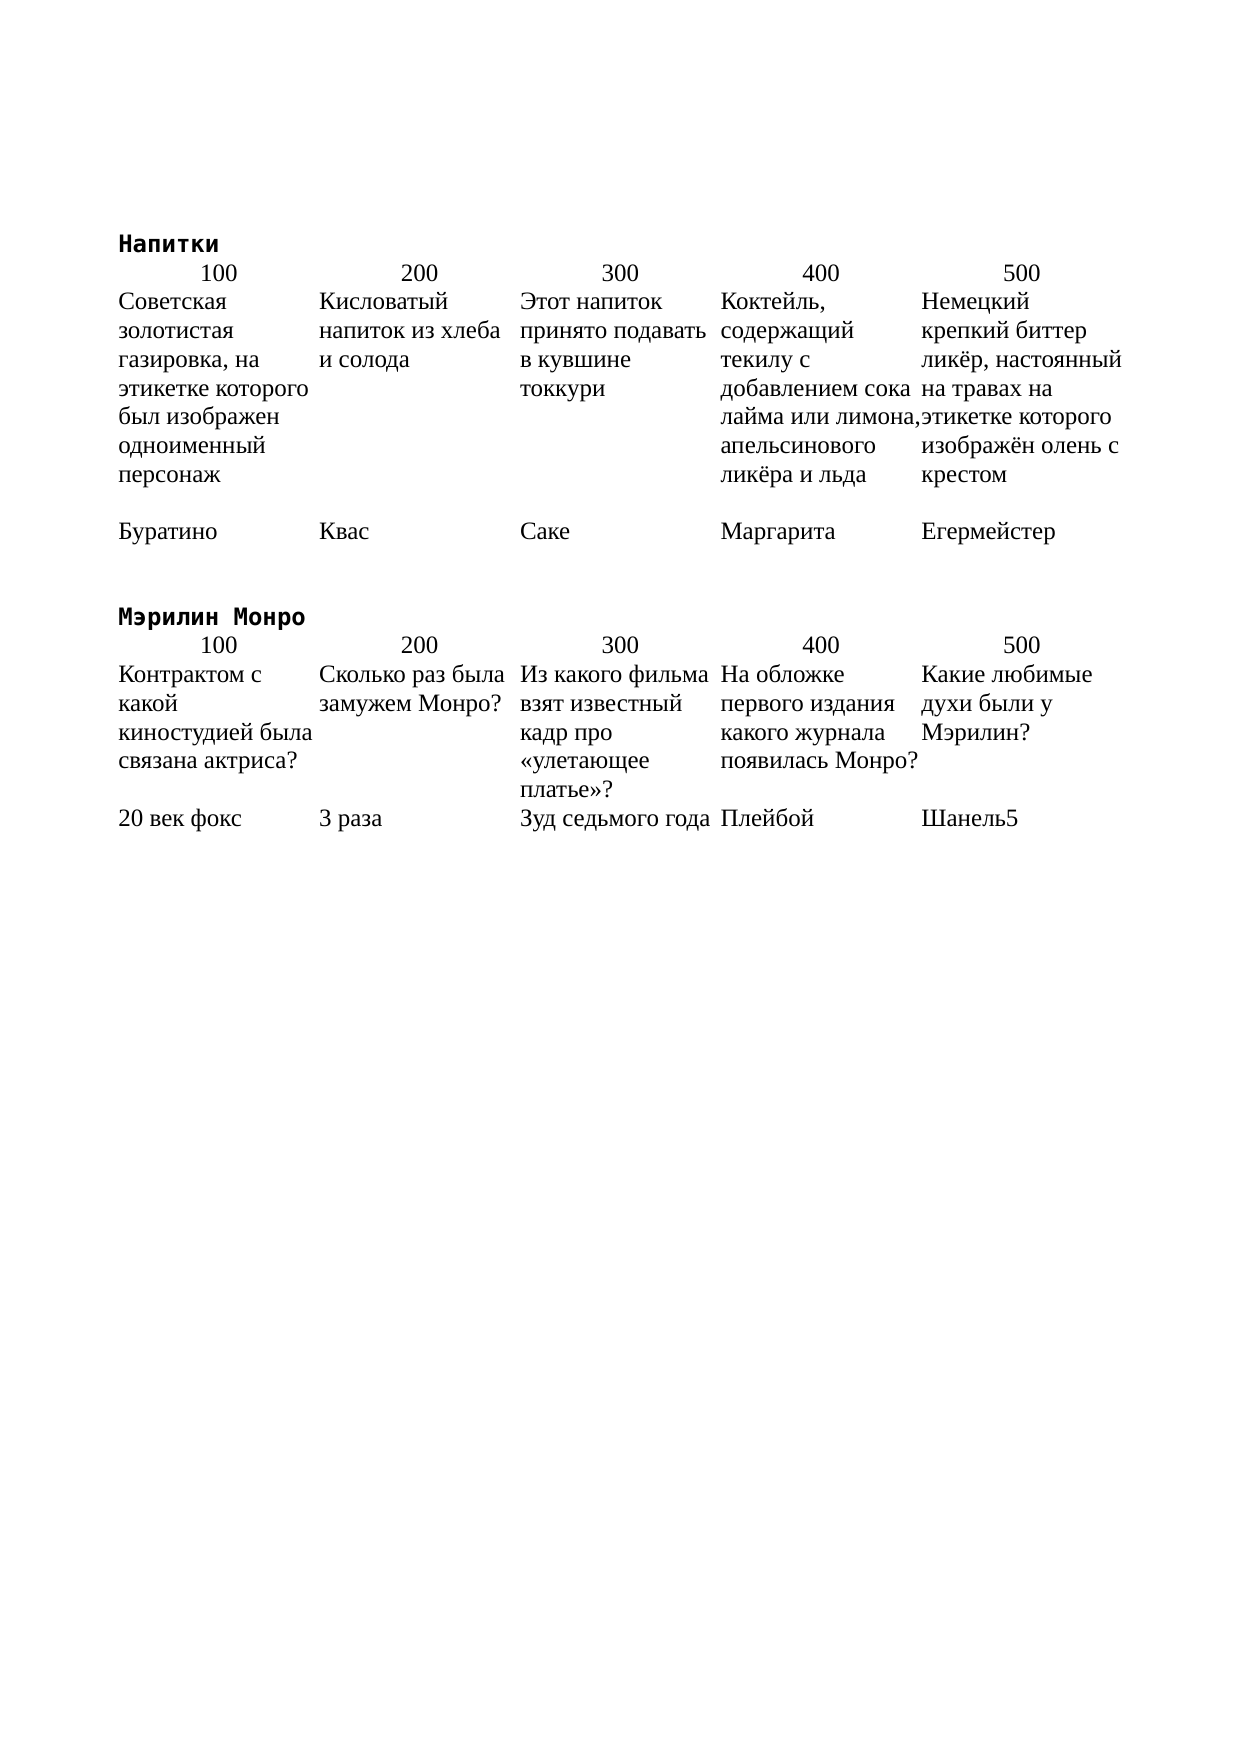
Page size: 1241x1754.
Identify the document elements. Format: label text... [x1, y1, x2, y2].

table_cell 20 век фокс [118, 803, 319, 837]
table_cell 3 раза [319, 803, 520, 837]
table_cell Маргарита [720, 516, 921, 545]
table_cell На обложке первого издания какого журнала появилась Монро? [720, 659, 921, 803]
table_cell Немецкий крепкий биттер ликёр, настоянный на травах на этикетке которого изображён олень с крестом [921, 286, 1122, 516]
table_header 200 [319, 631, 520, 659]
text Мэрилин Монро [118, 603, 1122, 631]
table_header 100 [118, 631, 319, 659]
table_header 500 [921, 258, 1122, 286]
table_cell Кисловатый напиток из хлеба и солода [319, 286, 520, 516]
table_cell Советская золотистая газировка, на этикетке которого был изображен одноименный персонаж [118, 286, 319, 516]
table_cell Егермейстер [921, 516, 1122, 545]
table_cell Коктейль, содержащий текилу с добавлением сока лайма или лимона, апельсинового ликёра и льда [720, 286, 921, 516]
table_cell Буратино [118, 516, 319, 545]
table_cell Из какого фильма взят известный кадр про «улетающее платье»? [520, 659, 720, 803]
table_cell Квас [319, 516, 520, 545]
table_cell Этот напиток принято подавать в кувшине токкури [520, 286, 720, 516]
table_cell Сколько раз была замужем Монро? [319, 659, 520, 803]
table_header 500 [921, 631, 1122, 659]
table_header 200 [319, 258, 520, 286]
table_cell Плейбой [720, 803, 921, 837]
table_header 400 [720, 631, 921, 659]
table_cell Контрактом с какой киностудией была связана актриса? [118, 659, 319, 803]
table_cell Какие любимые духи были у Мэрилин? [921, 659, 1122, 803]
table_header 300 [520, 631, 720, 659]
table_header 300 [520, 258, 720, 286]
table_cell Саке [520, 516, 720, 545]
table_cell Шанель5 [921, 803, 1122, 837]
table_cell Зуд седьмого года [520, 803, 720, 837]
table_header 100 [118, 258, 319, 286]
text Напитки [118, 230, 1122, 258]
table_header 400 [720, 258, 921, 286]
